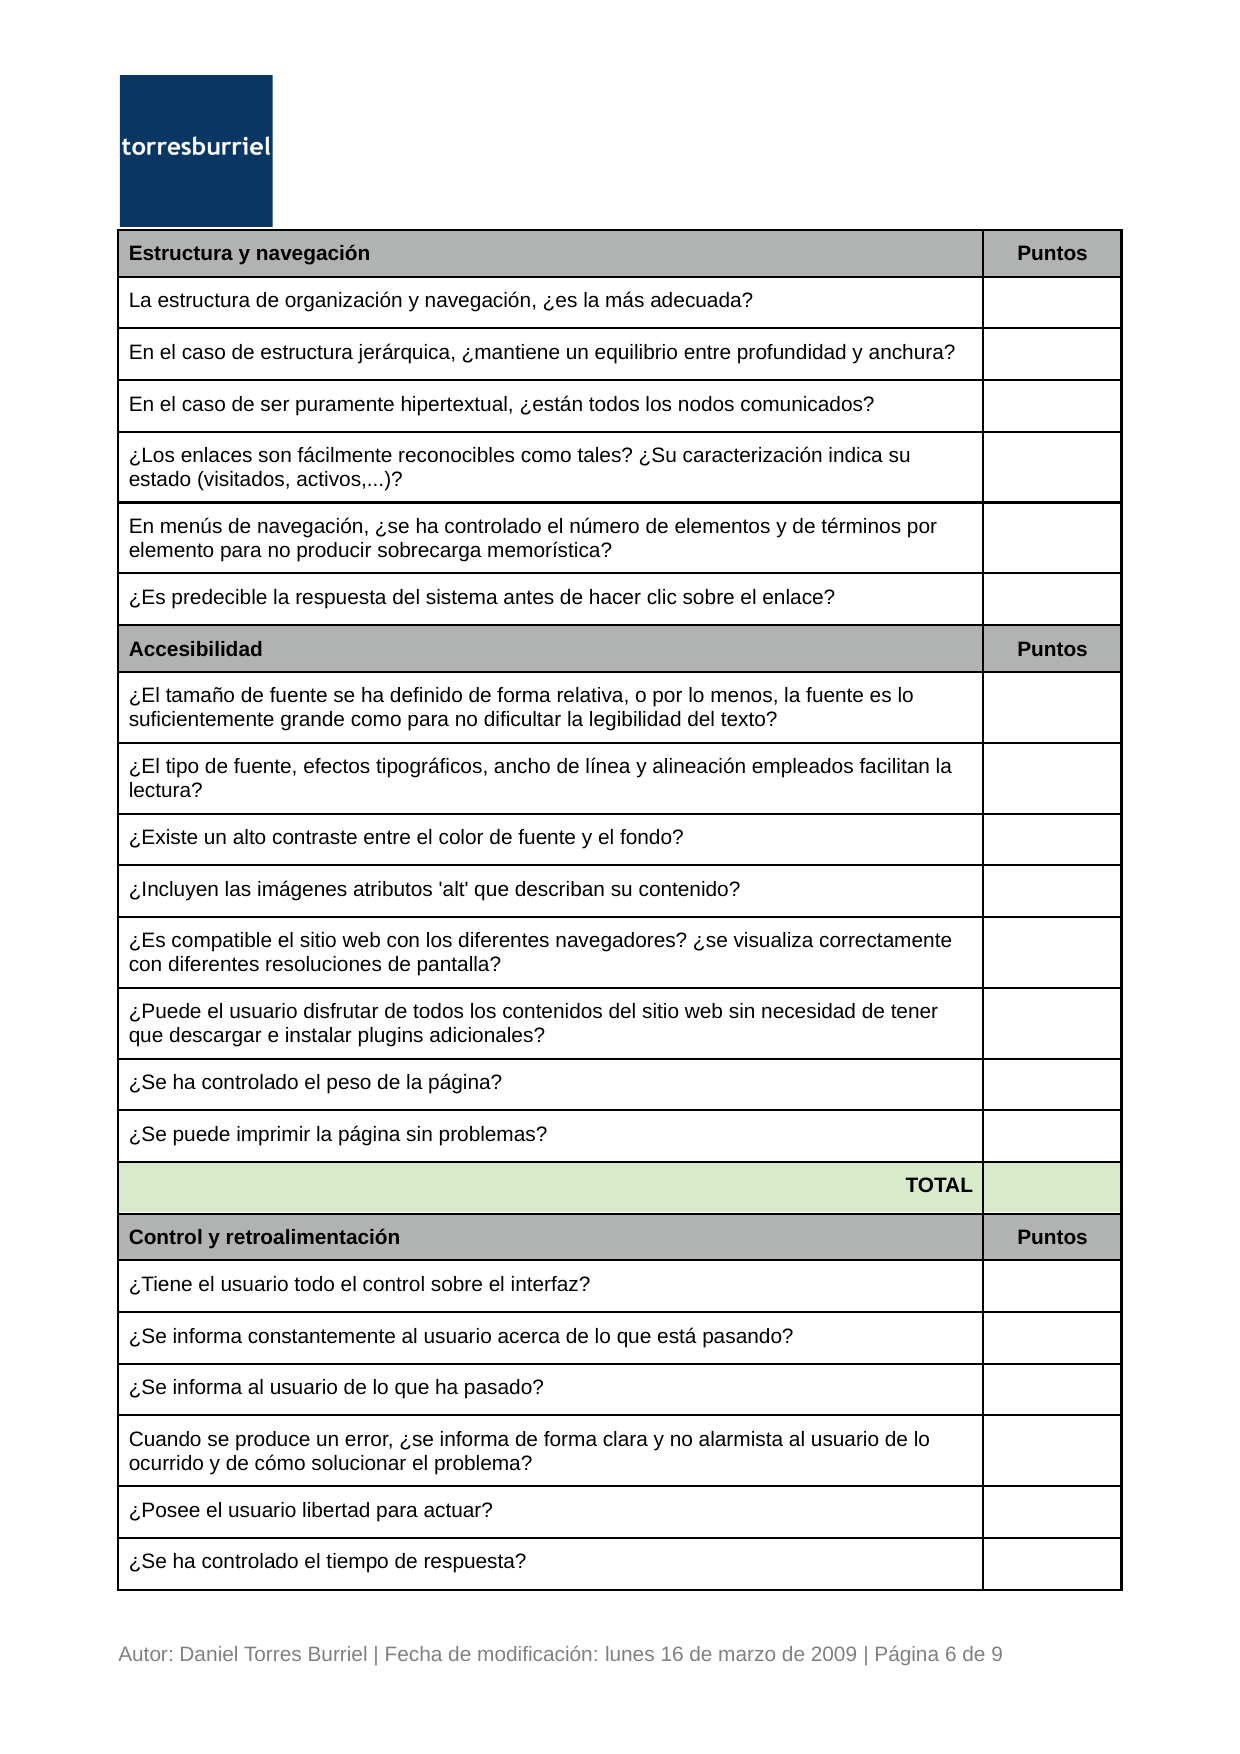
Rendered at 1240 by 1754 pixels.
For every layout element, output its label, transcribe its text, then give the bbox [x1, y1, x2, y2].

table_cell [984, 744, 1120, 812]
table_cell [984, 1365, 1120, 1414]
table_cell ¿Se puede imprimir la página sin problemas? [119, 1111, 982, 1161]
table_cell ¿Se informa constantemente al usuario acerca de lo que está pasando? [119, 1313, 982, 1363]
table_cell [984, 433, 1120, 501]
table_cell En menús de navegación, ¿se ha controlado el número de elementos y de términos por elemento para no producir sobrecarga memorística? [119, 504, 982, 572]
table_cell [984, 1261, 1120, 1311]
table_cell [984, 504, 1120, 572]
table_cell ¿Los enlaces son fácilmente reconocibles como tales? ¿Su caracterización indica su estado (visitados, activos,...)? [119, 433, 982, 501]
table_header Puntos [984, 231, 1120, 276]
table_cell [984, 673, 1120, 742]
table_cell ¿Es predecible la respuesta del sistema antes de hacer clic sobre el enlace? [119, 574, 982, 624]
table_cell [984, 1111, 1120, 1161]
table_cell [984, 1539, 1120, 1588]
table_cell ¿Tiene el usuario todo el control sobre el interfaz? [119, 1261, 982, 1311]
table_cell ¿El tipo de fuente, efectos tipográﬁcos, ancho de línea y alineación empleados facilitan la lectura? [119, 744, 982, 812]
table_cell En el caso de estructura jerárquica, ¿mantiene un equilibrio entre profundidad y anchura? [119, 329, 982, 379]
table_cell [984, 381, 1120, 431]
table_cell [984, 574, 1120, 624]
table_cell ¿Se informa al usuario de lo que ha pasado? [119, 1365, 982, 1414]
table_cell [984, 1313, 1120, 1363]
picture [119, 75, 273, 227]
table_cell [984, 815, 1120, 864]
table_cell ¿Posee el usuario libertad para actuar? [119, 1487, 982, 1537]
table_cell [984, 866, 1120, 916]
table_cell [984, 1487, 1120, 1537]
table_cell [984, 989, 1120, 1057]
table_cell Puntos [984, 1215, 1120, 1259]
table_cell Accesibilidad [119, 626, 982, 671]
table_cell TOTAL [119, 1163, 982, 1212]
table_cell Cuando se produce un error, ¿se informa de forma clara y no alarmista al usuario de lo ocurrido y de cómo solucionar el problema? [119, 1416, 982, 1485]
table_cell [984, 329, 1120, 379]
table_cell En el caso de ser puramente hipertextual, ¿están todos los nodos comunicados? [119, 381, 982, 431]
table_cell [984, 1163, 1120, 1212]
table_cell ¿El tamaño de fuente se ha deﬁnido de forma relativa, o por lo menos, la fuente es lo suﬁcientemente grande como para no diﬁcultar la legibilidad del texto? [119, 673, 982, 742]
table_cell ¿Incluyen las imágenes atributos 'alt' que describan su contenido? [119, 866, 982, 916]
table_cell La estructura de organización y navegación, ¿es la más adecuada? [119, 278, 982, 327]
table_cell ¿Existe un alto contraste entre el color de fuente y el fondo? [119, 815, 982, 864]
table_cell ¿Se ha controlado el peso de la página? [119, 1060, 982, 1109]
table_cell ¿Puede el usuario disfrutar de todos los contenidos del sitio web sin necesidad de tener que descargar e instalar plugins adicionales? [119, 989, 982, 1057]
table_cell [984, 278, 1120, 327]
table_cell [984, 918, 1120, 987]
table_cell Puntos [984, 626, 1120, 671]
table_header Estructura y navegación [119, 231, 982, 276]
table_cell [984, 1060, 1120, 1109]
table_cell Control y retroalimentación [119, 1215, 982, 1259]
table_cell ¿Es compatible el sitio web con los diferentes navegadores? ¿se visualiza correctamente con diferentes resoluciones de pantalla? [119, 918, 982, 987]
table_cell ¿Se ha controlado el tiempo de respuesta? [119, 1539, 982, 1588]
table_cell [984, 1416, 1120, 1485]
